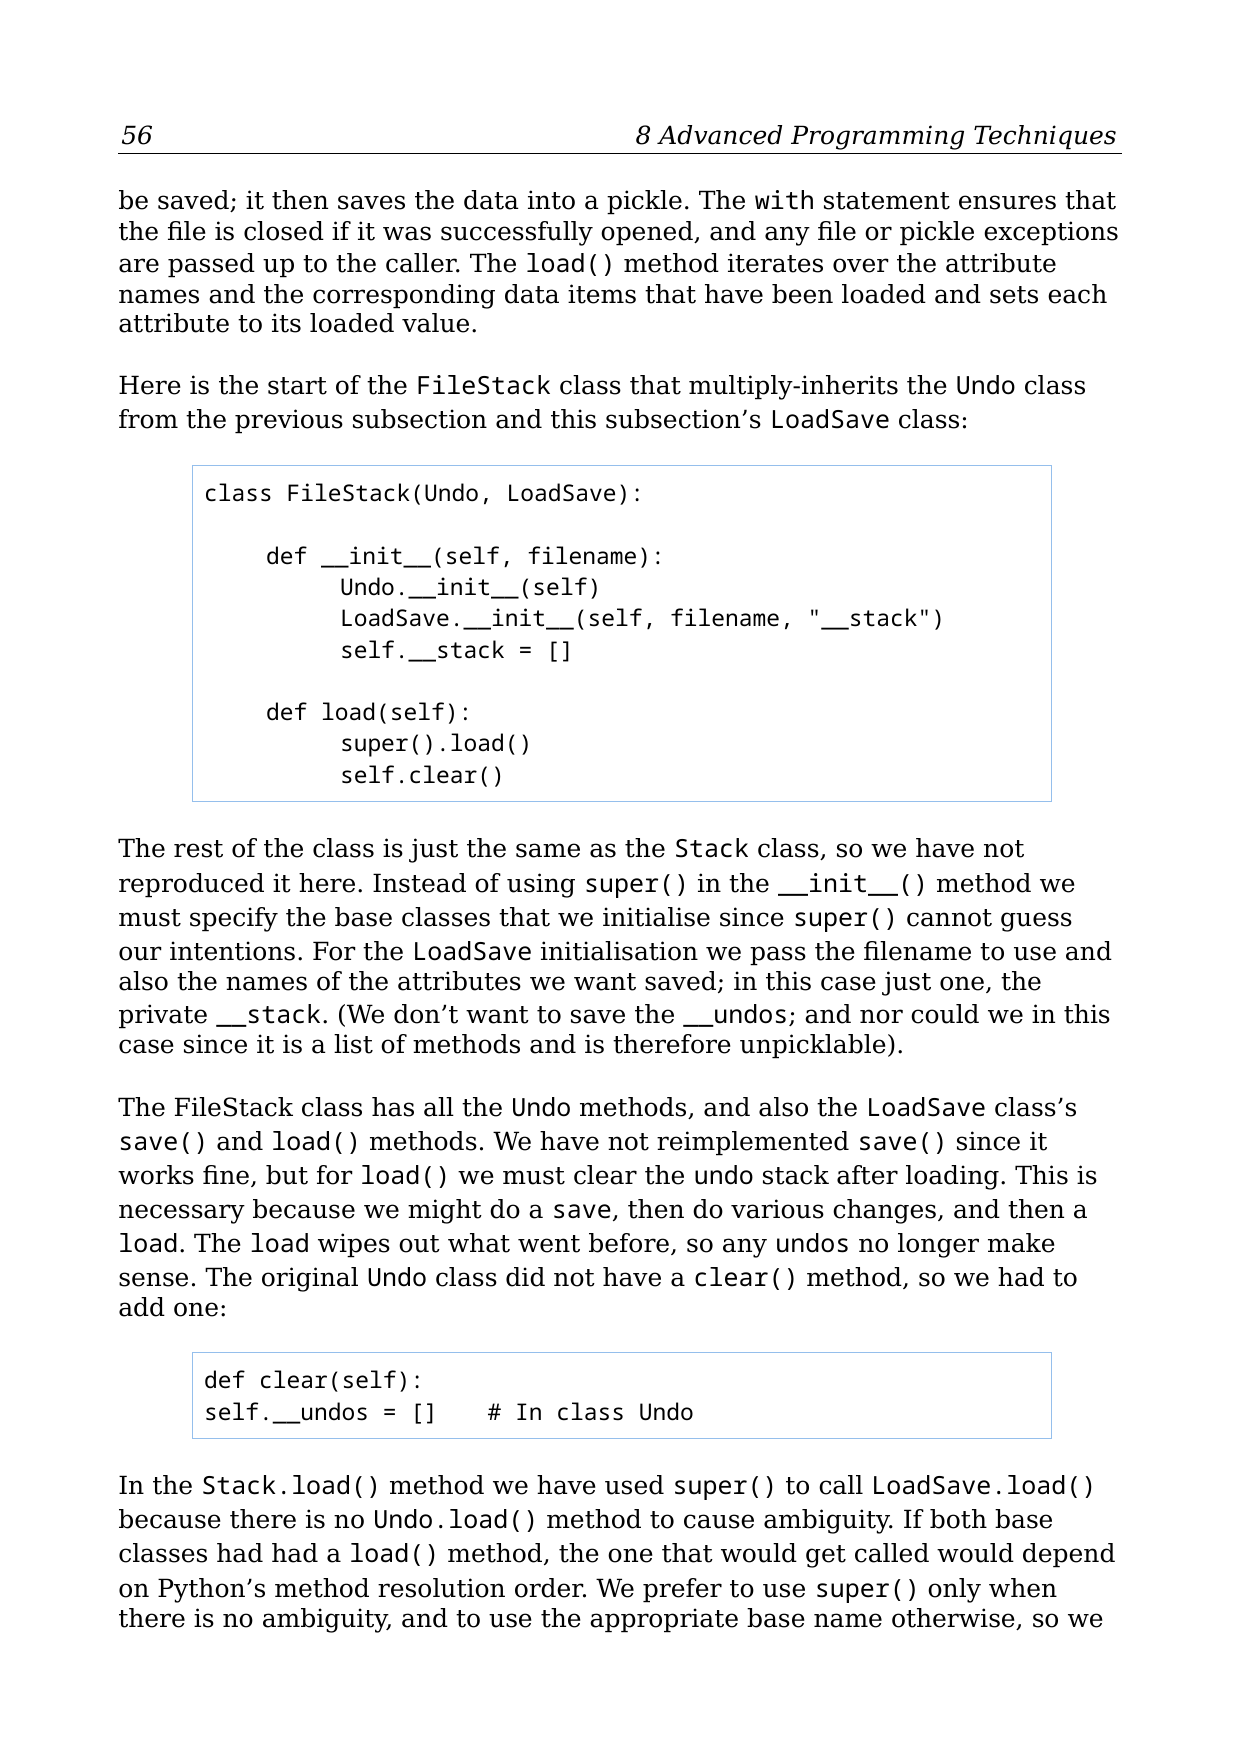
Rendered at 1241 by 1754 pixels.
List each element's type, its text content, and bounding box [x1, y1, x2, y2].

text The FileStack class has all the Undo methods, and also the LoadSave class’s save() and load() methods. We have not reimplemented save() since it works fine, but for load() we must clear the undo stack after loading. This is necessary because we might do a save, then do various changes, and then a load. The load wipes out what went before, so any undos no longer make sense. The original Undo class did not have a clear() method, so we had to add one: [118, 1089, 1122, 1323]
text Here is the start of the FileStack class that multiply-inherits the Undo class from the previous subsection and this subsection’s LoadSave class: [118, 368, 1122, 436]
text LoadSave.__init__(self, filename, "__stack") [193, 590, 1051, 622]
text The rest of the class is just the same as the Stack class, so we have not reproduced it here. Instead of using super() in the __init__() method we must specify the base classes that we initialise since super() cannot guess our intentions. For the LoadSave initialisation we pass the filename to use and also the names of the attributes we want saved; in this case just one, the private __stack. (We don’t want to save the __undos; and nor could we in this case since it is a list of methods and is therefore unpicklable). [118, 831, 1122, 1060]
text def __init__(self, filename): [193, 528, 1051, 559]
text def load(self): [193, 684, 1051, 715]
text class FileStack(Undo, LoadSave): [193, 466, 1051, 497]
text be saved; it then saves the data into a pickle. The with statement ensures that the file is closed if it was successfully opened, and any file or pickle exceptions are passed up to the caller. The load() method iterates over the attribute names and the corresponding data items that have been loaded and sets each attribute to its loaded value. [118, 183, 1122, 338]
text super().load() [193, 715, 1051, 747]
text self.clear() [193, 747, 1051, 801]
text Undo.__init__(self) [193, 559, 1051, 590]
text self.__undos = [] # In class Undo [193, 1383, 1051, 1438]
text In the Stack.load() method we have used super() to call LoadSave.load() because there is no Undo.load() method to cause ambiguity. If both base classes had had a load() method, the one that would get called would depend on Python’s method resolution order. We prefer to use super() only when there is no ambiguity, and to use the appropriate base name otherwise, so we [118, 1468, 1122, 1633]
text self.__stack = [] [193, 622, 1051, 653]
text def clear(self): [193, 1353, 1051, 1383]
